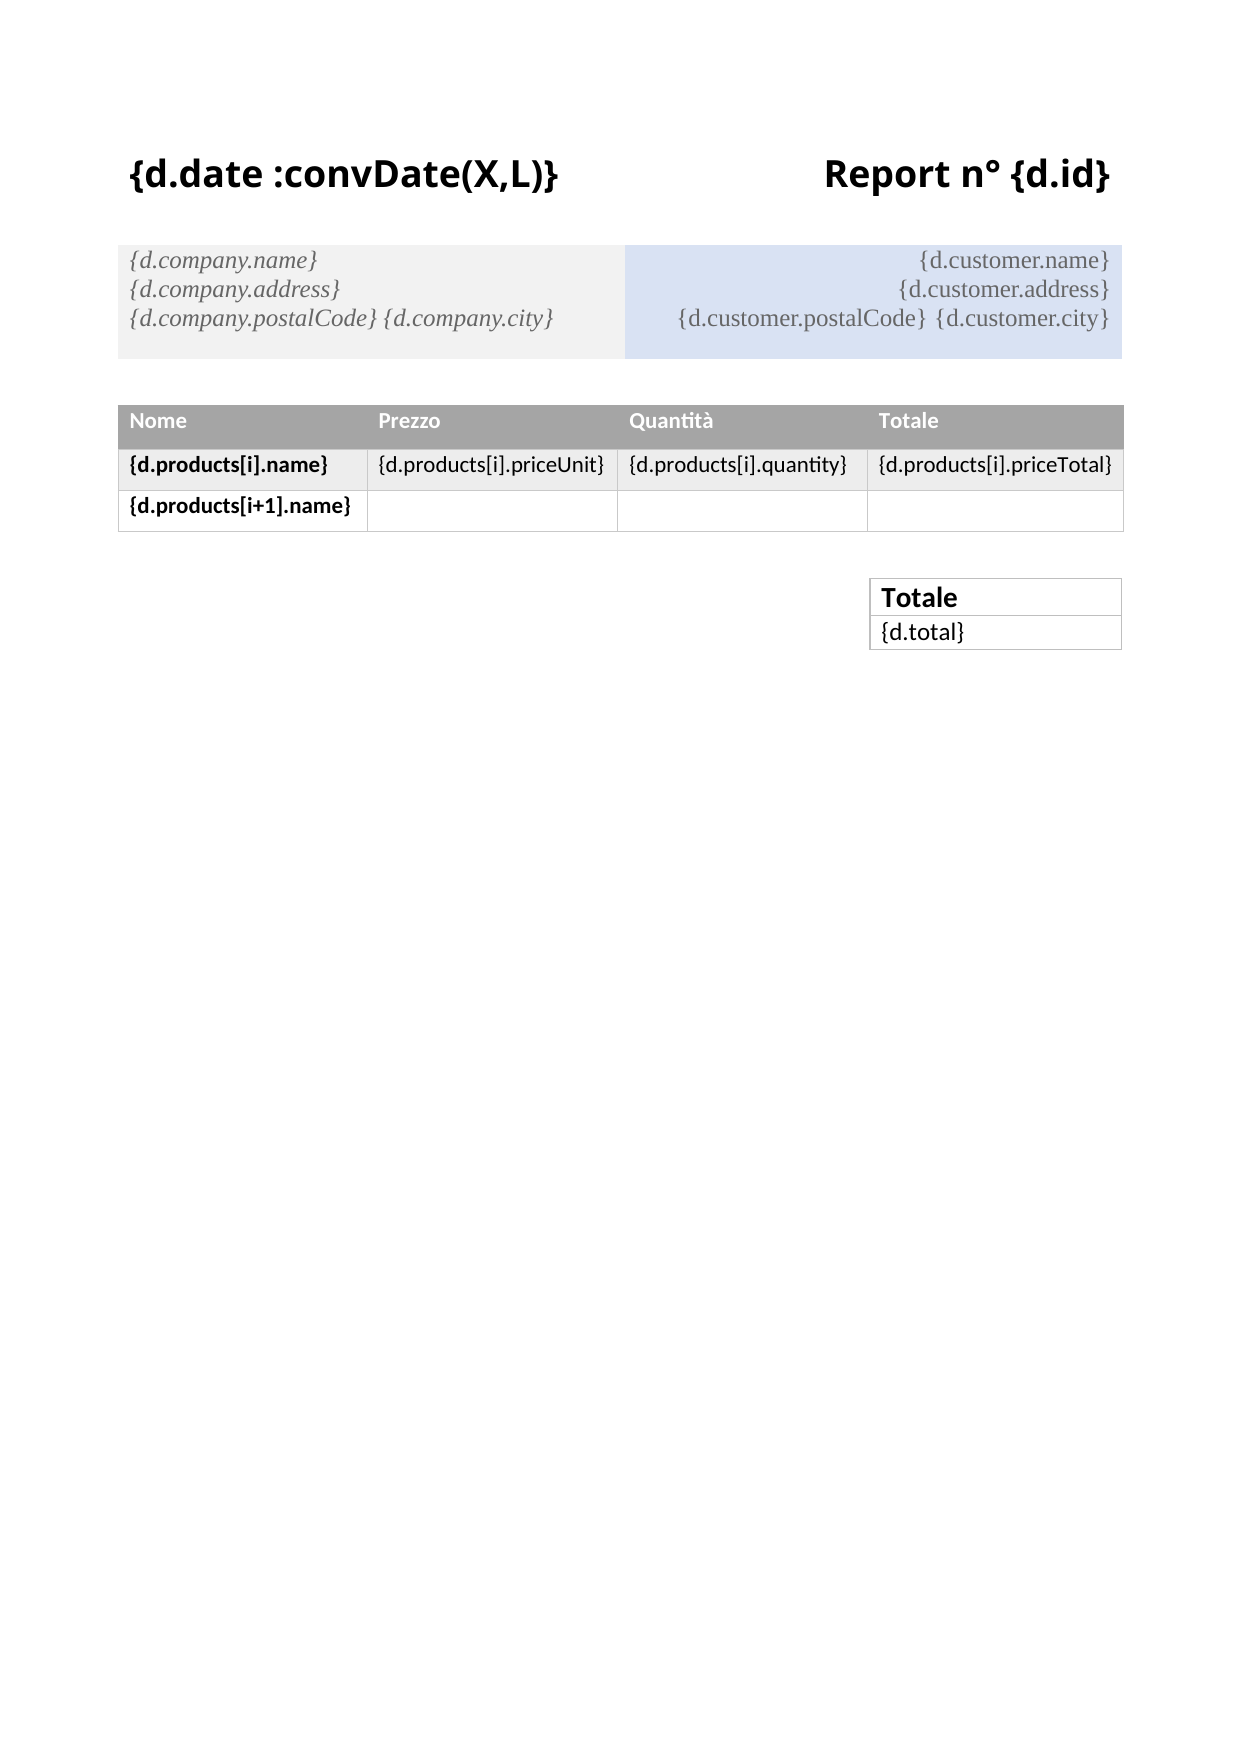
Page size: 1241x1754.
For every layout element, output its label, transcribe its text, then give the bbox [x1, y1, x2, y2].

table_header {d.date :convDate(X,L)} [118, 148, 619, 199]
table_cell {d.products[i+1].name} [119, 491, 367, 531]
table_header Totale [871, 579, 1121, 615]
table_cell [618, 491, 867, 531]
table_cell {d.total} [871, 616, 1121, 649]
table_header Prezzo [367, 406, 618, 449]
table_cell [368, 491, 617, 531]
table_header {d.customer.name} {d.customer.address} {d.customer.postalCode} {d.customer.city} [625, 245, 1122, 359]
table_header Nome [119, 406, 367, 449]
table_cell {d.products[i].priceTotal} [868, 450, 1123, 490]
table_cell {d.products[i].priceUnit} [368, 450, 617, 490]
table_cell {d.products[i].name} [119, 450, 367, 490]
table_header Quantità [618, 406, 867, 449]
table_header Totale [867, 406, 1123, 449]
table_header {d.company.name} {d.company.address} {d.company.postalCode} {d.company.city} [118, 245, 625, 359]
table_cell [868, 491, 1123, 531]
table_cell {d.products[i].quantity} [618, 450, 867, 490]
table_header Report n° {d.id} [620, 148, 1121, 199]
